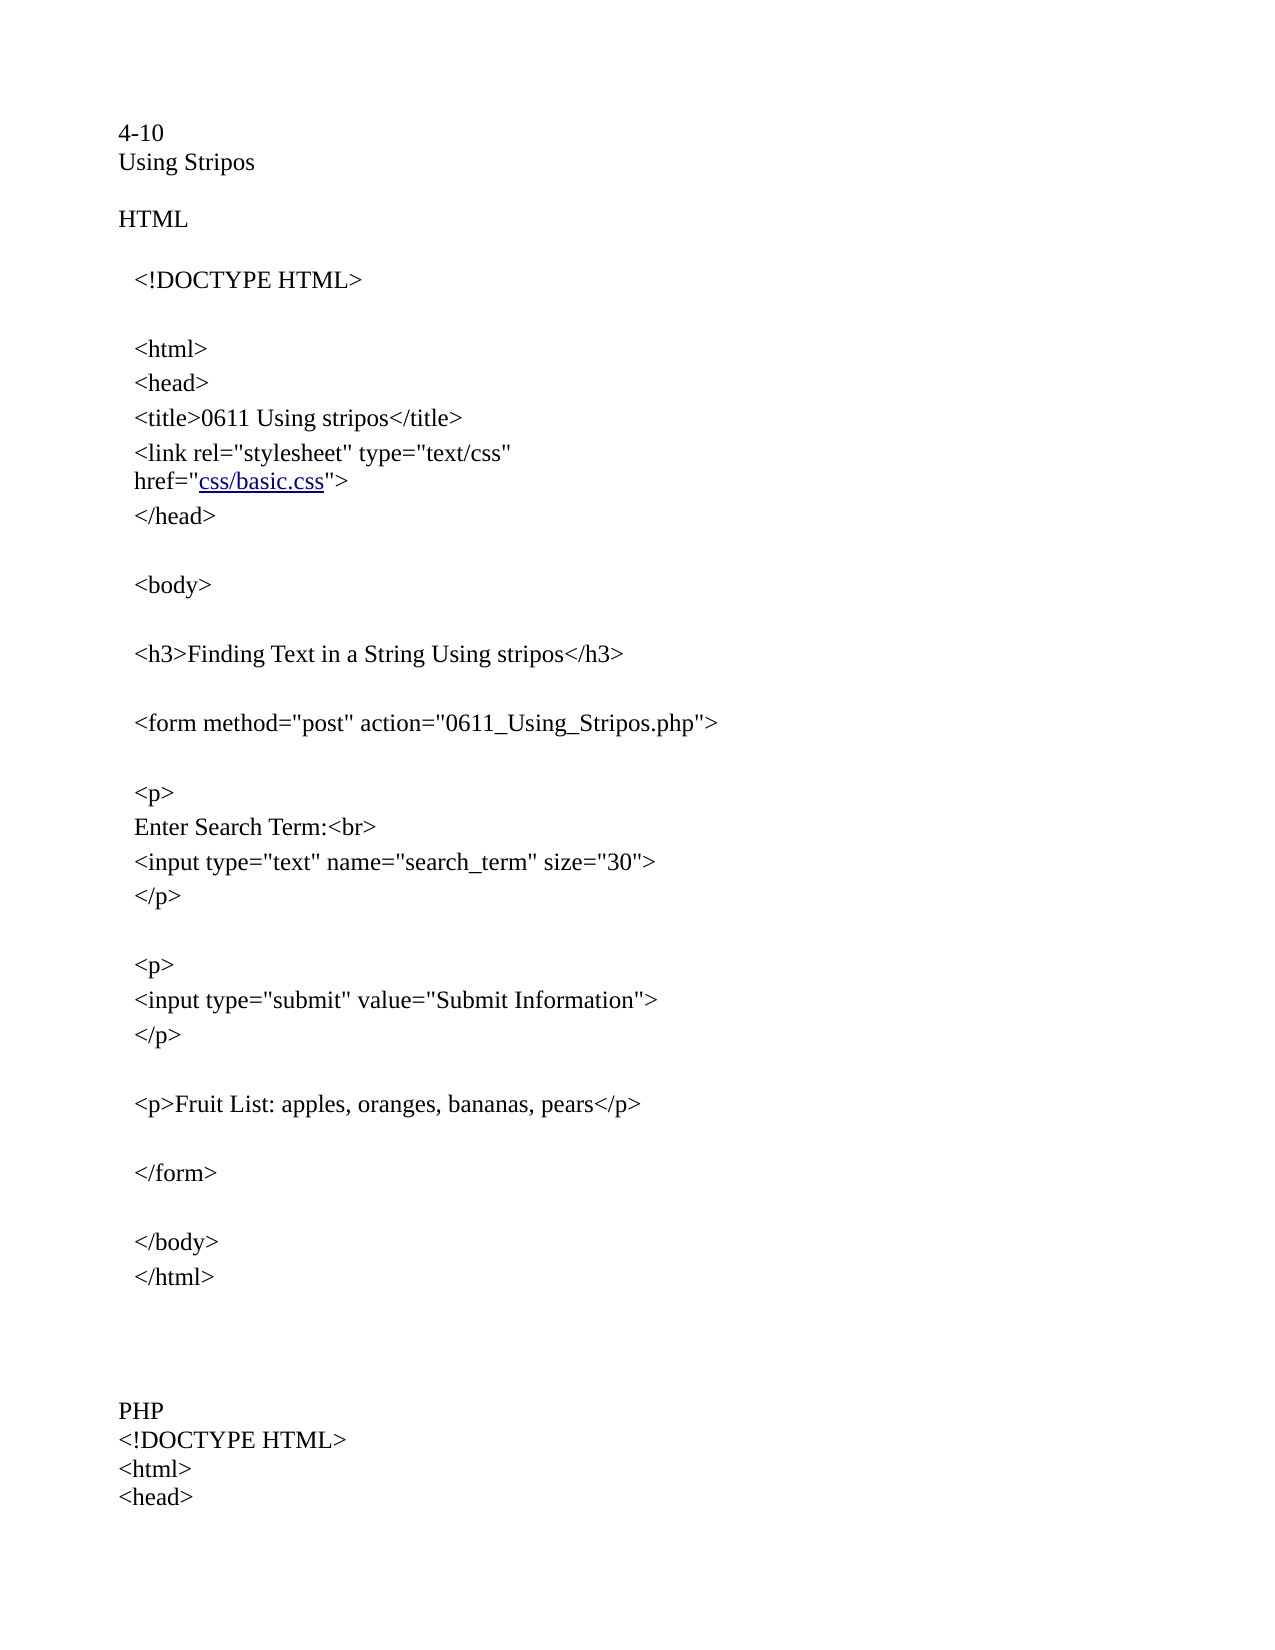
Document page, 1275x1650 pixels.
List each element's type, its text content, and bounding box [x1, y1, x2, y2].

table_cell <input type="text" name="search_term" size="30"> [131, 844, 728, 878]
table_cell [131, 1294, 728, 1328]
table_cell Enter Search Term:<br> [131, 809, 728, 844]
table_cell [118, 498, 131, 533]
table_cell [118, 671, 131, 706]
table_cell [118, 435, 131, 498]
table_cell [118, 533, 131, 567]
table_cell [118, 948, 131, 982]
table_cell <p> [131, 775, 728, 809]
table_cell [118, 1259, 131, 1293]
table_cell [118, 1121, 131, 1155]
table_cell </form> [131, 1155, 728, 1190]
text <!DOCTYPE HTML> [118, 1425, 1157, 1454]
text HTML [118, 204, 1157, 233]
table_cell <p>Fruit List: apples, oranges, bananas, pears</p> [131, 1086, 728, 1121]
table_cell [118, 331, 131, 366]
table_cell <html> [131, 331, 728, 366]
table_cell [118, 809, 131, 844]
table_cell [118, 775, 131, 809]
table_cell [131, 740, 728, 775]
table_cell <title>0611 Using stripos</title> [131, 400, 728, 435]
text Using Stripos [118, 147, 1157, 176]
table_cell [118, 400, 131, 435]
table_cell [131, 1051, 728, 1086]
table_cell [131, 671, 728, 706]
table_cell [118, 636, 131, 671]
table_cell </html> [131, 1259, 728, 1293]
table_cell [118, 1051, 131, 1086]
table_cell [131, 296, 728, 331]
table_cell [118, 1017, 131, 1051]
text 4-10 [118, 118, 1157, 147]
table_cell [118, 296, 131, 331]
table_cell <p> [131, 948, 728, 982]
table_cell [118, 982, 131, 1017]
table_cell [118, 1086, 131, 1121]
table_cell [131, 913, 728, 948]
table_cell [118, 879, 131, 913]
table_cell <body> [131, 567, 728, 602]
table_cell [118, 1155, 131, 1190]
table_cell [131, 1328, 728, 1339]
table_cell <form method="post" action="0611_Using_Stripos.php"> [131, 706, 728, 740]
table_cell [118, 740, 131, 775]
table_cell [118, 913, 131, 948]
table_cell [118, 1190, 131, 1224]
text PHP [118, 1396, 1157, 1425]
table_cell [131, 602, 728, 636]
table_cell [118, 706, 131, 740]
table_cell </p> [131, 879, 728, 913]
table_cell [118, 366, 131, 400]
table_cell </p> [131, 1017, 728, 1051]
table_cell [131, 533, 728, 567]
table_cell [118, 1294, 131, 1328]
table_cell [131, 1190, 728, 1224]
table_cell [118, 567, 131, 602]
table_cell <head> [131, 366, 728, 400]
text <head> [118, 1482, 1157, 1511]
table_cell <h3>Finding Text in a String Using stripos</h3> [131, 636, 728, 671]
table_cell <link rel="stylesheet" type="text/css" href="css/basic.css"> [131, 435, 728, 498]
table_header [118, 262, 131, 296]
table_cell [131, 1121, 728, 1155]
table_header <!DOCTYPE HTML> [131, 262, 728, 296]
table_cell [118, 1224, 131, 1259]
table_cell </body> [131, 1224, 728, 1259]
table_cell <input type="submit" value="Submit Information"> [131, 982, 728, 1017]
table_cell [118, 844, 131, 878]
table_cell </head> [131, 498, 728, 533]
text <html> [118, 1454, 1157, 1482]
table_cell [118, 602, 131, 636]
table_cell [118, 1328, 131, 1339]
